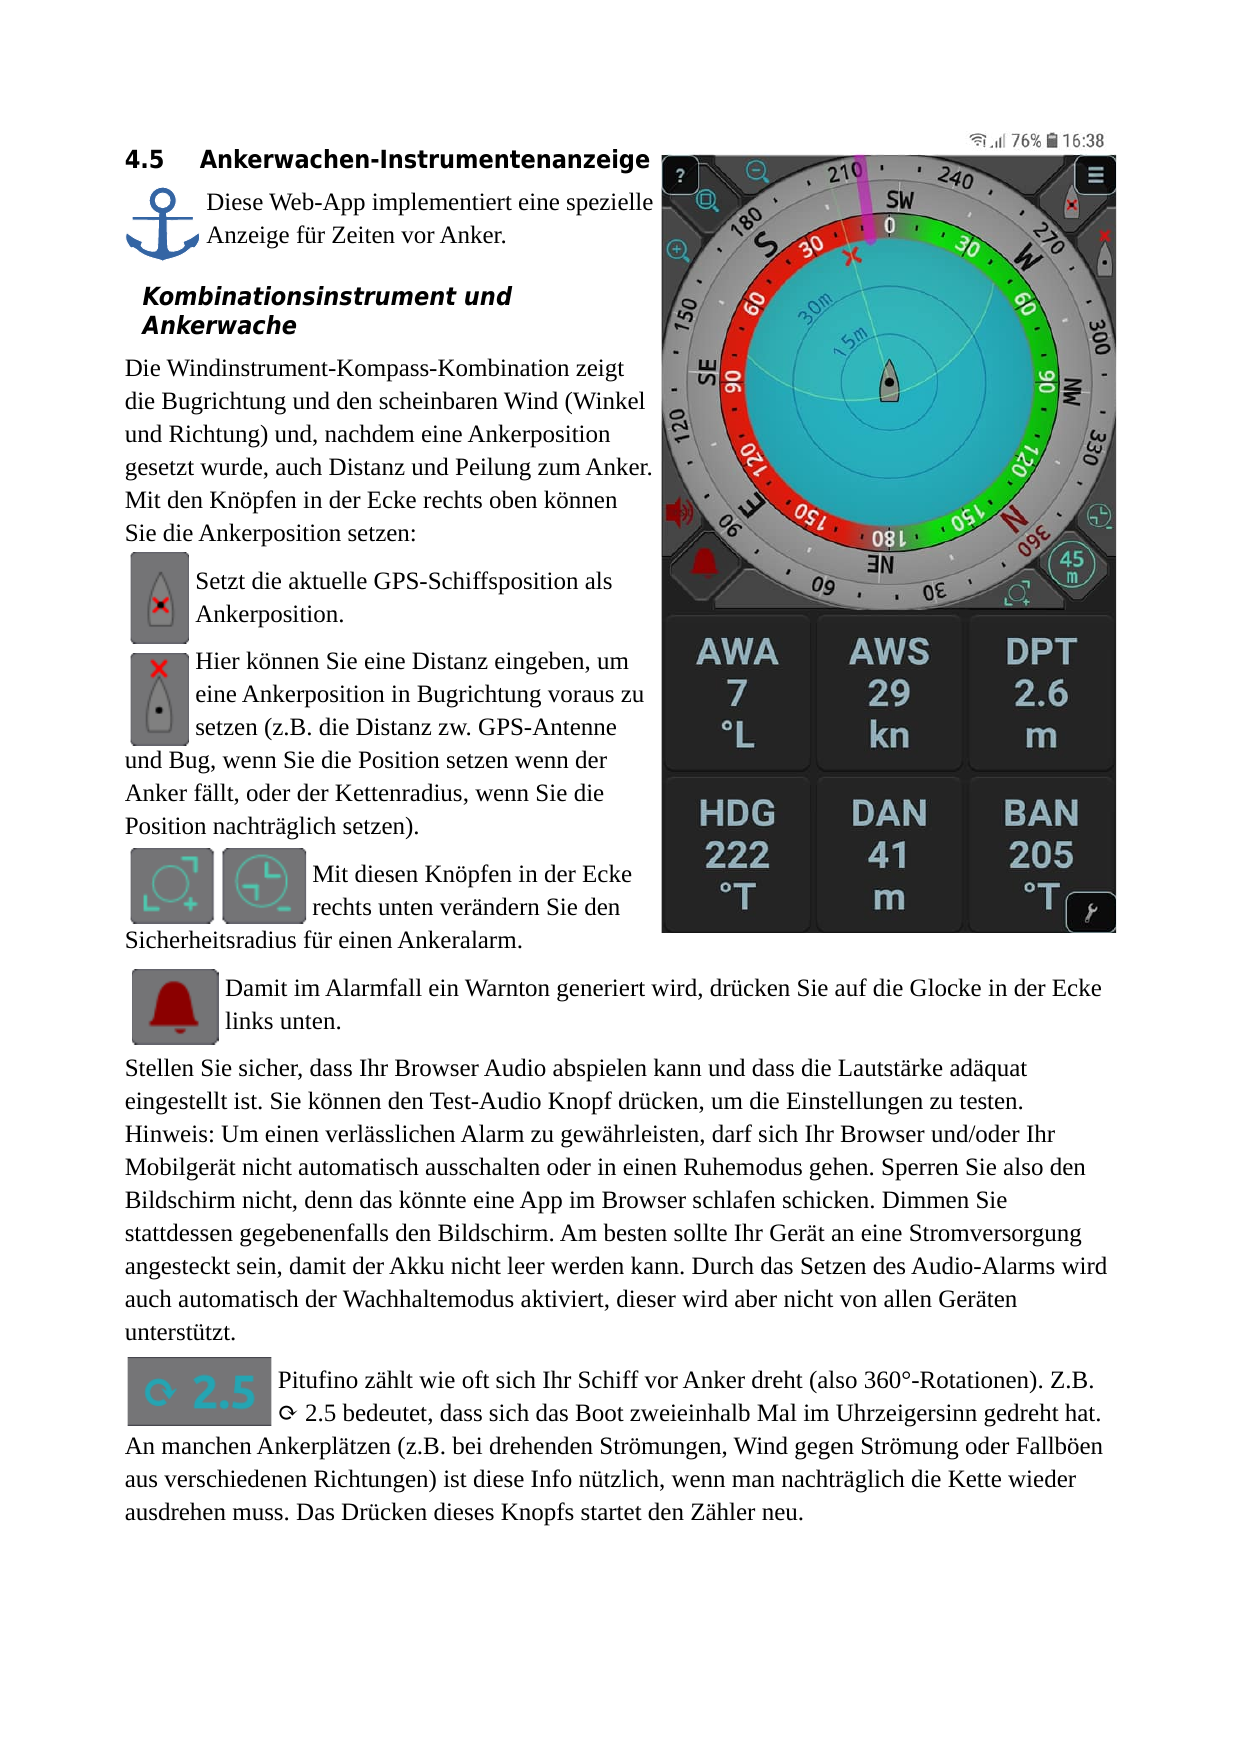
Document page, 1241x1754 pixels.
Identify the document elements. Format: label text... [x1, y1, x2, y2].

text Die Windinstrument-Kompass-Kombination zeigt die Bugrichtung und den scheinbaren Wind (Winkel und Richtung) und, nachdem eine Ankerposition gesetzt wurde, auch Distanz und Peilung zum Anker. Mit den Knöpfen in der Ecke rechts oben können Sie die Ankerposition setzen: [124, 353, 661, 547]
picture [130, 848, 307, 924]
picture [127, 1357, 272, 1426]
text [124, 187, 158, 249]
picture [132, 969, 219, 1045]
picture [661, 124, 1117, 933]
subtitle Ankerwachen-Instrumentenanzeige [124, 145, 661, 174]
subtitle Kombinationsinstrument und Ankerwache [142, 282, 661, 341]
picture [130, 653, 189, 746]
picture [130, 552, 189, 644]
text Damit im Alarmfall ein Warnton generiert wird, drücken Sie auf die Glocke in der Ecke links unten. [219, 973, 1116, 1034]
text Stellen Sie sicher, dass Ihr Browser Audio abspielen kann und dass die Lautstärke adäquat eingestellt ist. Sie können den Test-Audio Knopf drücken, um die Einstellungen zu testen. Hinweis: Um einen verlässlichen Alarm zu gewährleisten, darf sich Ihr Browser und/oder Ihr Mobilgerät nicht automatisch ausschalten oder in einen Ruhemodus gehen. Sperren Sie also den Bildschirm nicht, denn das könnte eine App im Browser schlafen schicken. Dimmen Sie stattdessen gegebenenfalls den Bildschirm. Am besten sollte Ihr Gerät an eine Stromversorgung angesteckt sein, damit der Akku nicht leer werden kann. Durch das Setzen des Audio-Alarms wird auch automatisch der Wachhaltemodus aktiviert, dieser wird aber nicht von allen Geräten unterstützt. [124, 1053, 1116, 1346]
text Pitufino zählt wie oft sich Ihr Schiff vor Anker dreht (also 360°-Rotationen). Z.B. ⟳ 2.5 bedeutet, dass sich das Boot zweieinhalb Mal im Uhrzeigersinn gedreht hat. An manchen Ankerplätzen (z.B. bei drehenden Strömungen, Wind gegen Strömung oder Fallböen aus verschiedenen Richtungen) ist diese Info nützlich, wenn man nachträglich die Kette wieder ausdrehen muss. Das Drücken dieses Knopfs startet den Zähler neu. [124, 1365, 1116, 1526]
text Setzt die aktuelle GPS-Schiffsposition als Ankerposition. [189, 566, 661, 627]
text Hier können Sie eine Distanz eingeben, um eine Ankerposition in Bugrichtung voraus zu setzen (z.B. die Distanz zw. GPS-Antenne und Bug, wenn Sie die Position setzen wenn der Anker fällt, oder der Kettenradius, wenn Sie die Position nachträglich setzen). [124, 646, 661, 840]
text Diese Web-App implementiert eine spezielle Anzeige für Zeiten vor Anker. [168, 187, 661, 249]
text Mit diesen Knöpfen in der Ecke rechts unten verändern Sie den Sicherheitsradius für einen Ankeralarm. [124, 859, 1116, 954]
